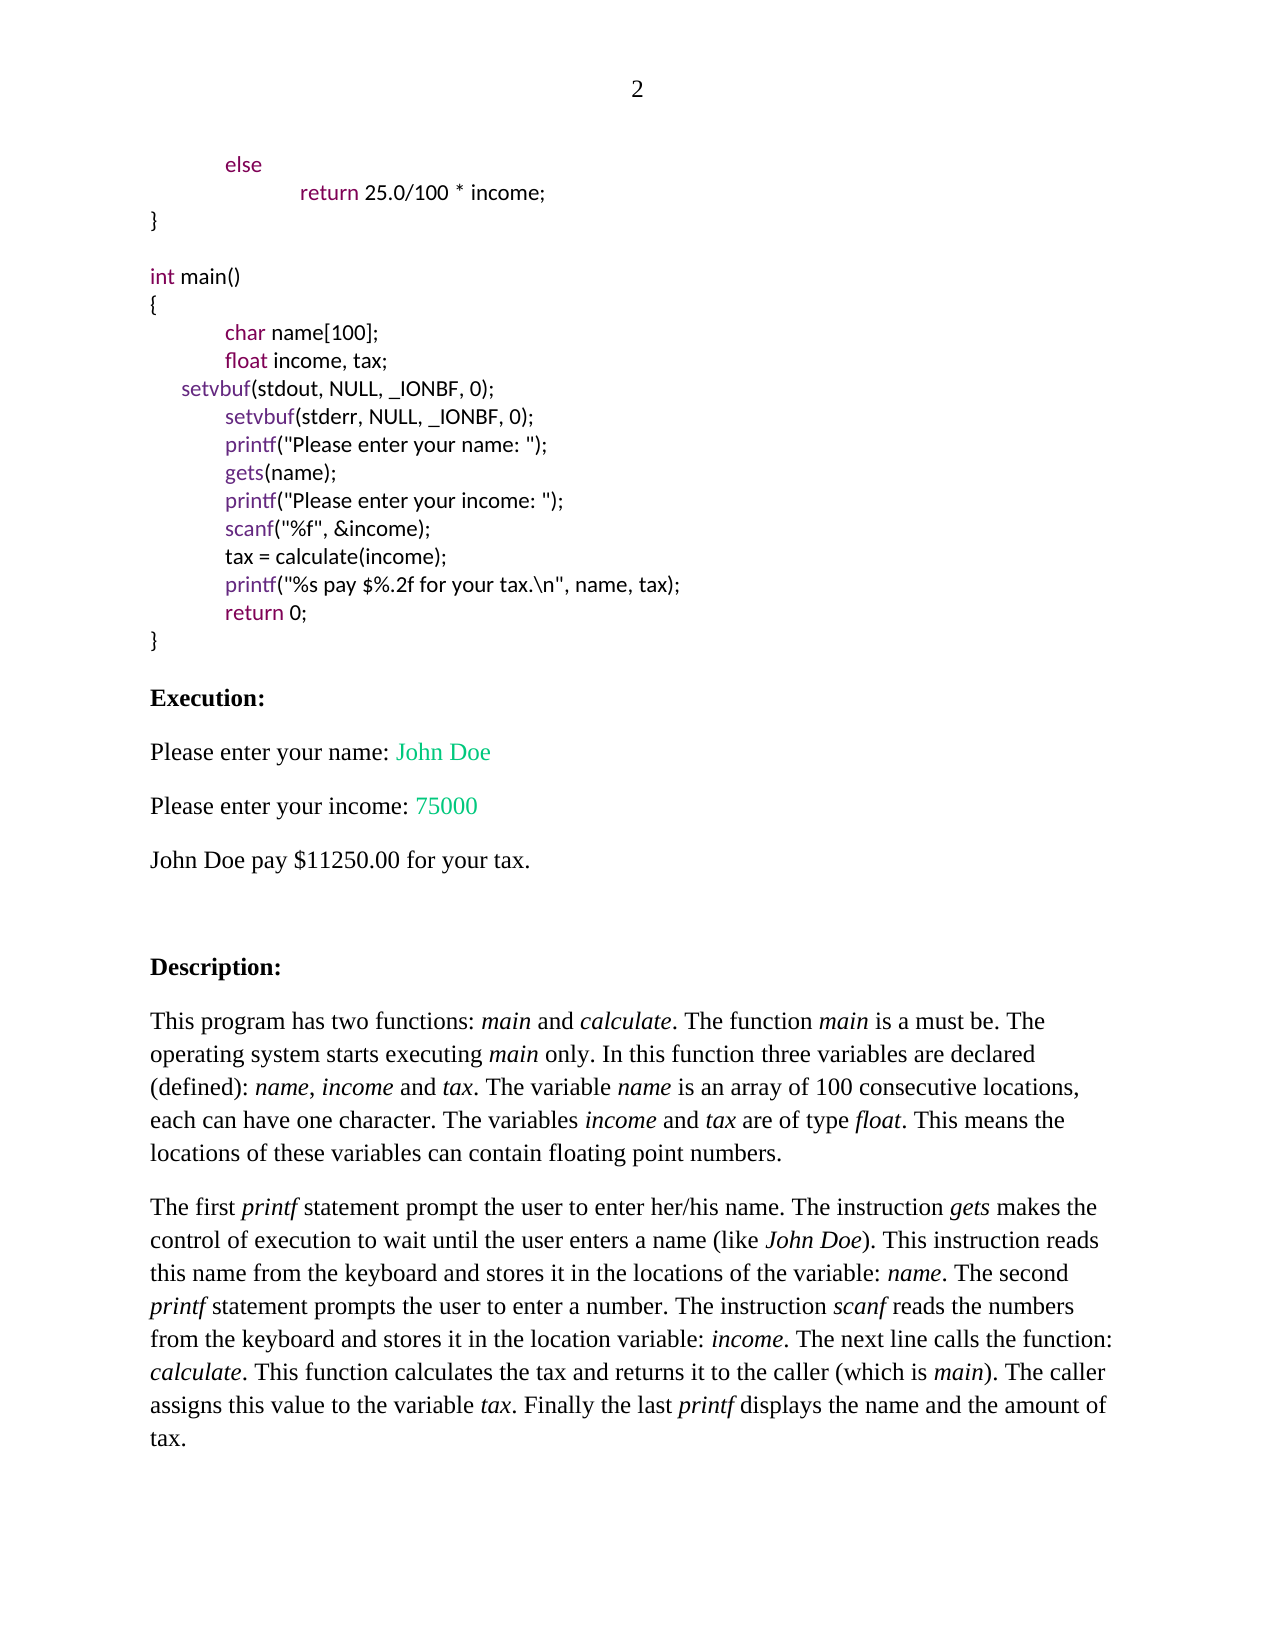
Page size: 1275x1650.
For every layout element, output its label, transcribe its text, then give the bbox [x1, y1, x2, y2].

text The first printf statement prompt the user to enter her/his name. The instruction gets makes the control of execution to wait until the user enters a name (like John Doe). This instruction reads this name from the keyboard and stores it in the locations of the variable: name. The second printf statement prompts the user to enter a number. The instruction scanf reads the numbers from the keyboard and stores it in the location variable: income. The next line calls the function: calculate. This function calculates the tax and returns it to the caller (which is main). The caller assigns this value to the variable tax. Finally the last printf displays the name and the amount of tax. [150, 1192, 1125, 1452]
text gets(name); [150, 458, 1125, 486]
text { [150, 290, 1125, 318]
text return 25.0/100 * income; [150, 178, 1125, 206]
text Please enter your income: 75000 [150, 791, 1125, 819]
text printf("Please enter your income: "); [150, 486, 1125, 514]
text } [150, 206, 1125, 234]
text John Doe pay $11250.00 for your tax. [150, 845, 1125, 873]
text setvbuf(stdout, NULL, _IONBF, 0); [150, 374, 1125, 402]
text tax = calculate(income); [150, 542, 1125, 570]
text return 0; [150, 598, 1125, 626]
text printf("%s pay $%.2f for your tax.\n", name, tax); [150, 570, 1125, 598]
text Description: [150, 952, 1125, 981]
text This program has two functions: main and calculate. The function main is a must be. The operating system starts executing main only. In this function three variables are declared (defined): name, income and tax. The variable name is an array of 100 consecutive locations, each can have one character. The variables income and tax are of type float. This means the locations of these variables can contain floating point numbers. [150, 1006, 1125, 1167]
text } [150, 626, 1125, 654]
text else [150, 150, 1125, 178]
text printf("Please enter your name: "); [150, 430, 1125, 458]
text Execution: [150, 683, 1125, 712]
text float income, tax; [150, 346, 1125, 374]
text char name[100]; [150, 318, 1125, 346]
text setvbuf(stderr, NULL, _IONBF, 0); [150, 402, 1125, 430]
text int main() [150, 262, 1125, 290]
text scanf("%f", &income); [150, 514, 1125, 542]
text Please enter your name: John Doe [150, 737, 1125, 766]
